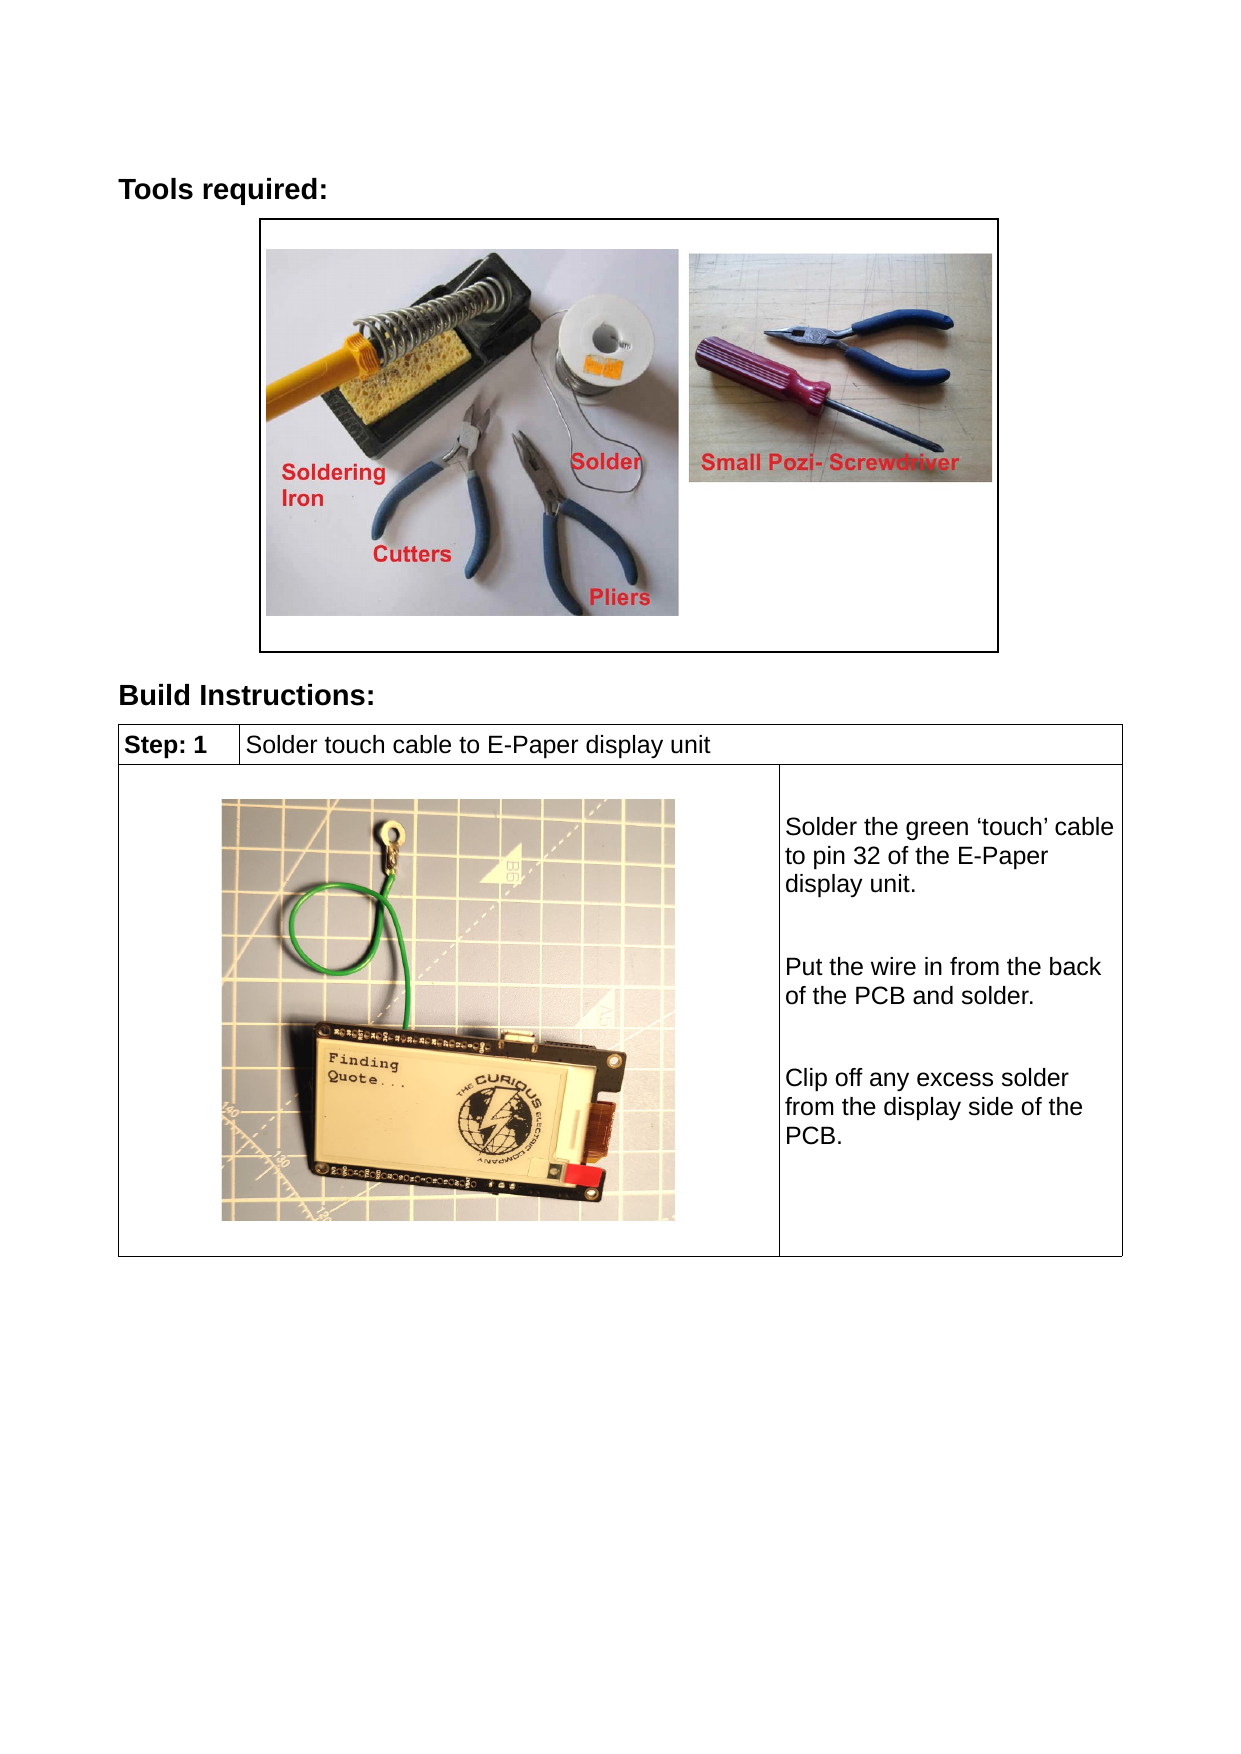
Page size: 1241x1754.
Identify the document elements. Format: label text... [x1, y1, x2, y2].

table_header [261, 220, 997, 651]
table_cell [118, 330, 259, 368]
table_cell [118, 480, 259, 651]
table_cell [999, 293, 1122, 330]
subtitle Build Instructions: [118, 678, 1122, 711]
table_cell [999, 255, 1122, 293]
table_cell Solder the green ‘touch’ cable to pin 32 of the E-Paper display unit. Put the wire in from the back of the PCB and solder. Clip off any excess solder from the display side of the PCB. [780, 765, 1122, 1256]
table_cell [118, 405, 259, 443]
picture [266, 249, 993, 616]
picture [167, 799, 730, 1221]
table_cell [118, 368, 259, 405]
table_header [118, 218, 259, 255]
table_header Step: 1 [119, 725, 239, 764]
table_cell [999, 480, 1122, 651]
table_cell [999, 330, 1122, 368]
subtitle Tools required: [118, 172, 1122, 205]
table_cell [118, 255, 259, 293]
table_header [999, 218, 1122, 255]
table_cell [118, 443, 259, 480]
table_cell [999, 368, 1122, 405]
table_cell [119, 765, 779, 1256]
table_cell [999, 405, 1122, 443]
table_cell [118, 293, 259, 330]
table_cell [999, 443, 1122, 480]
table_header Solder touch cable to E-Paper display unit [240, 725, 1122, 764]
